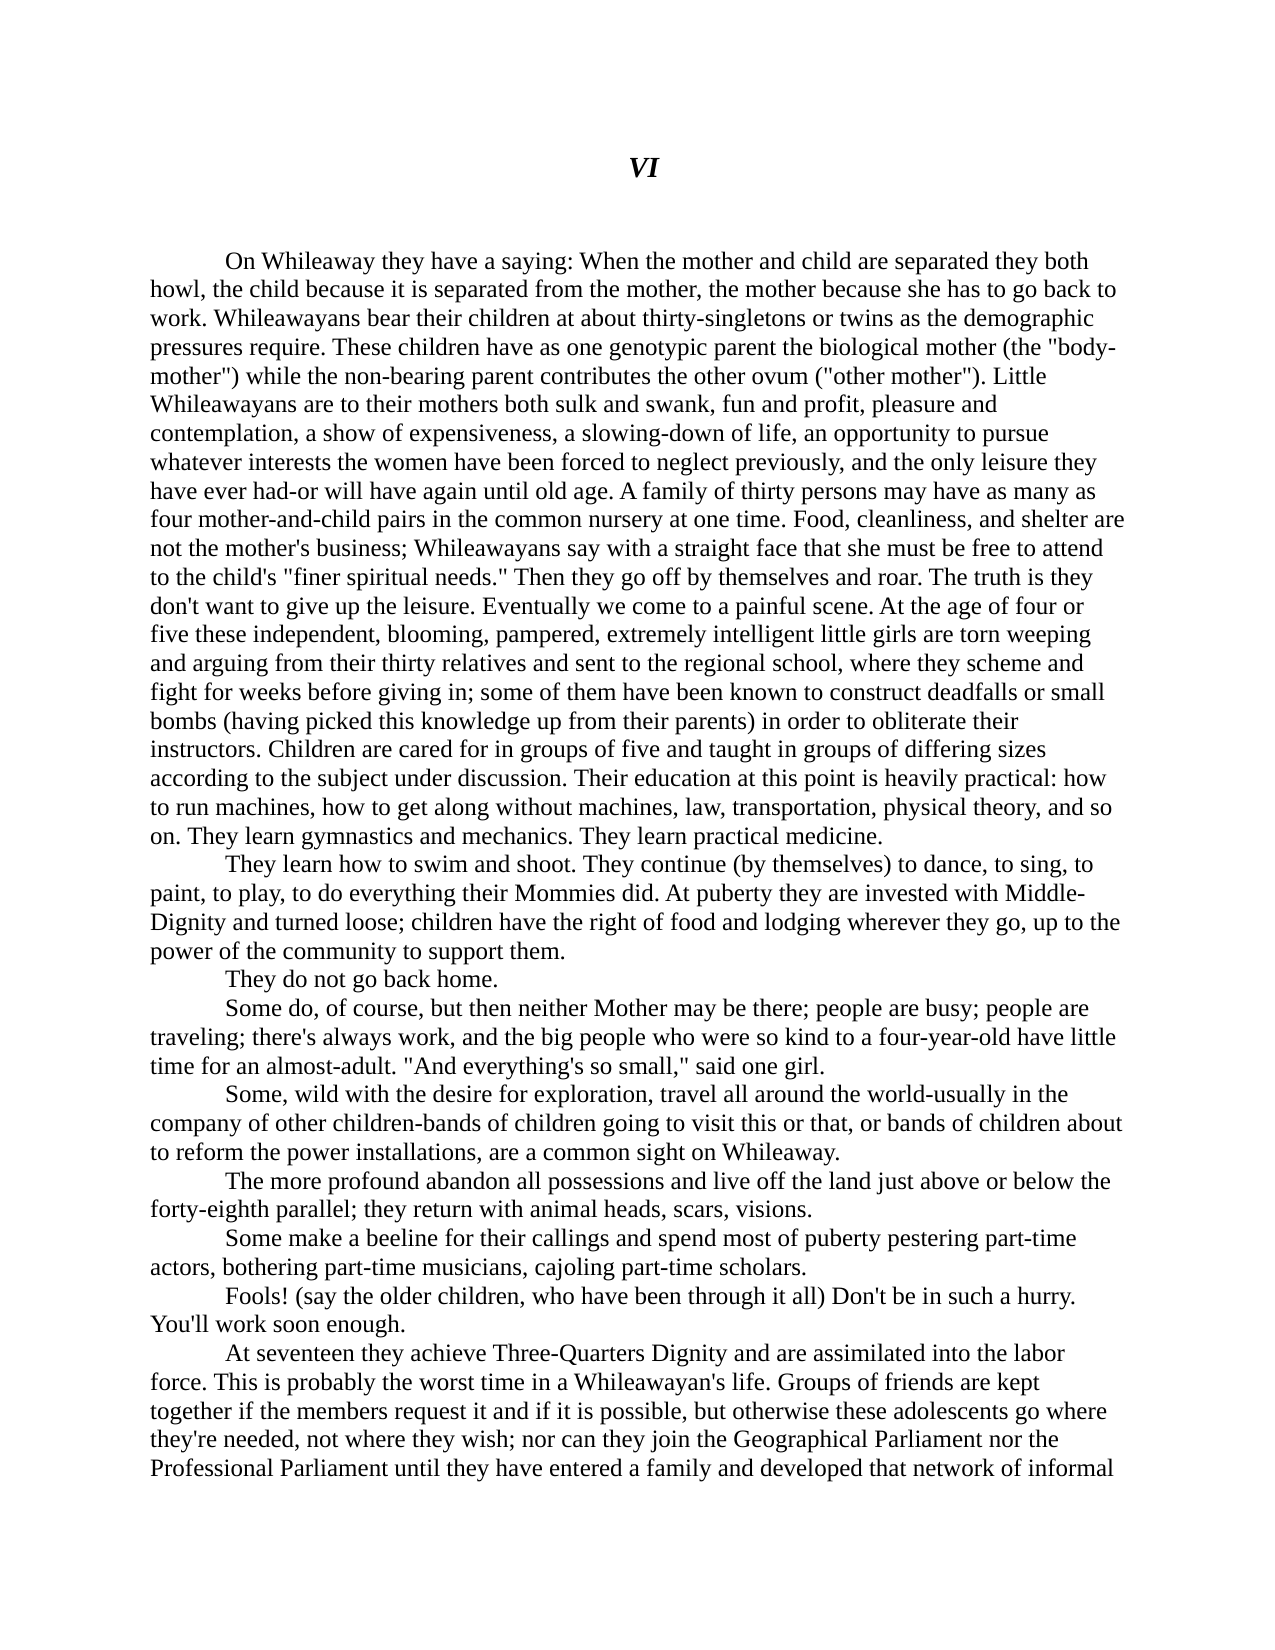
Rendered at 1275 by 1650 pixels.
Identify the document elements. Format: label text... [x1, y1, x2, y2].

text The more profound abandon all possessions and live off the land just above or below the forty-eighth parallel; they return with animal heads, scars, visions. [150, 1166, 1125, 1223]
text At seventeen they achieve Three-Quarters Dignity and are assimilated into the labor force. This is probably the worst time in a Whileawayan's life. Groups of friends are kept together if the members request it and if it is possible, but otherwise these adolescents go where they're needed, not where they wish; nor can they join the Geographical Parliament nor the Professional Parliament until they have entered a family and developed that network of informal [150, 1338, 1125, 1482]
subtitle VI [150, 150, 1125, 183]
text They do not go back home. [150, 964, 1125, 993]
text Some make a beeline for their callings and spend most of puberty pestering part-time actors, bothering part-time musicians, cajoling part-time scholars. [150, 1223, 1125, 1281]
text They learn how to swim and shoot. They continue (by themselves) to dance, to sing, to paint, to play, to do everything their Mommies did. At puberty they are invested with Middle-Dignity and turned loose; children have the right of food and lodging wherever they go, up to the power of the community to support them. [150, 849, 1125, 964]
text Fools! (say the older children, who have been through it all) Don't be in such a hurry. You'll work soon enough. [150, 1281, 1125, 1338]
text Some do, of course, but then neither Mother may be there; people are busy; people are traveling; there's always work, and the big people who were so kind to a four-year-old have little time for an almost-adult. "And everything's so small," said one girl. [150, 993, 1125, 1079]
text Some, wild with the desire for exploration, travel all around the world-usually in the company of other children-bands of children going to visit this or that, or bands of children about to reform the power installations, are a common sight on Whileaway. [150, 1079, 1125, 1166]
text On Whileaway they have a saying: When the mother and child are separated they both howl, the child because it is separated from the mother, the mother because she has to go back to work. Whileawayans bear their children at about thirty-singletons or twins as the demographic pressures require. These children have as one genotypic parent the biological mother (the "body-mother") while the non-bearing parent contributes the other ovum ("other mother"). Little Whileawayans are to their mothers both sulk and swank, fun and profit, pleasure and contemplation, a show of expensiveness, a slowing-down of life, an opportunity to pursue whatever interests the women have been forced to neglect previously, and the only leisure they have ever had-or will have again until old age. A family of thirty persons may have as many as four mother-and-child pairs in the common nursery at one time. Food, cleanliness, and shelter are not the mother's business; Whileawayans say with a straight face that she must be free to attend to the child's "finer spiritual needs." Then they go off by themselves and roar. The truth is they don't want to give up the leisure. Eventually we come to a painful scene. At the age of four or five these independent, blooming, pampered, extremely intelligent little girls are torn weeping and arguing from their thirty relatives and sent to the regional school, where they scheme and fight for weeks before giving in; some of them have been known to construct deadfalls or small bombs (having picked this knowledge up from their parents) in order to obliterate their instructors. Children are cared for in groups of five and taught in groups of differing sizes according to the subject under discussion. Their education at this point is heavily practical: how to run machines, how to get along without machines, law, transportation, physical theory, and so on. They learn gymnastics and mechanics. They learn practical medicine. [150, 246, 1125, 849]
